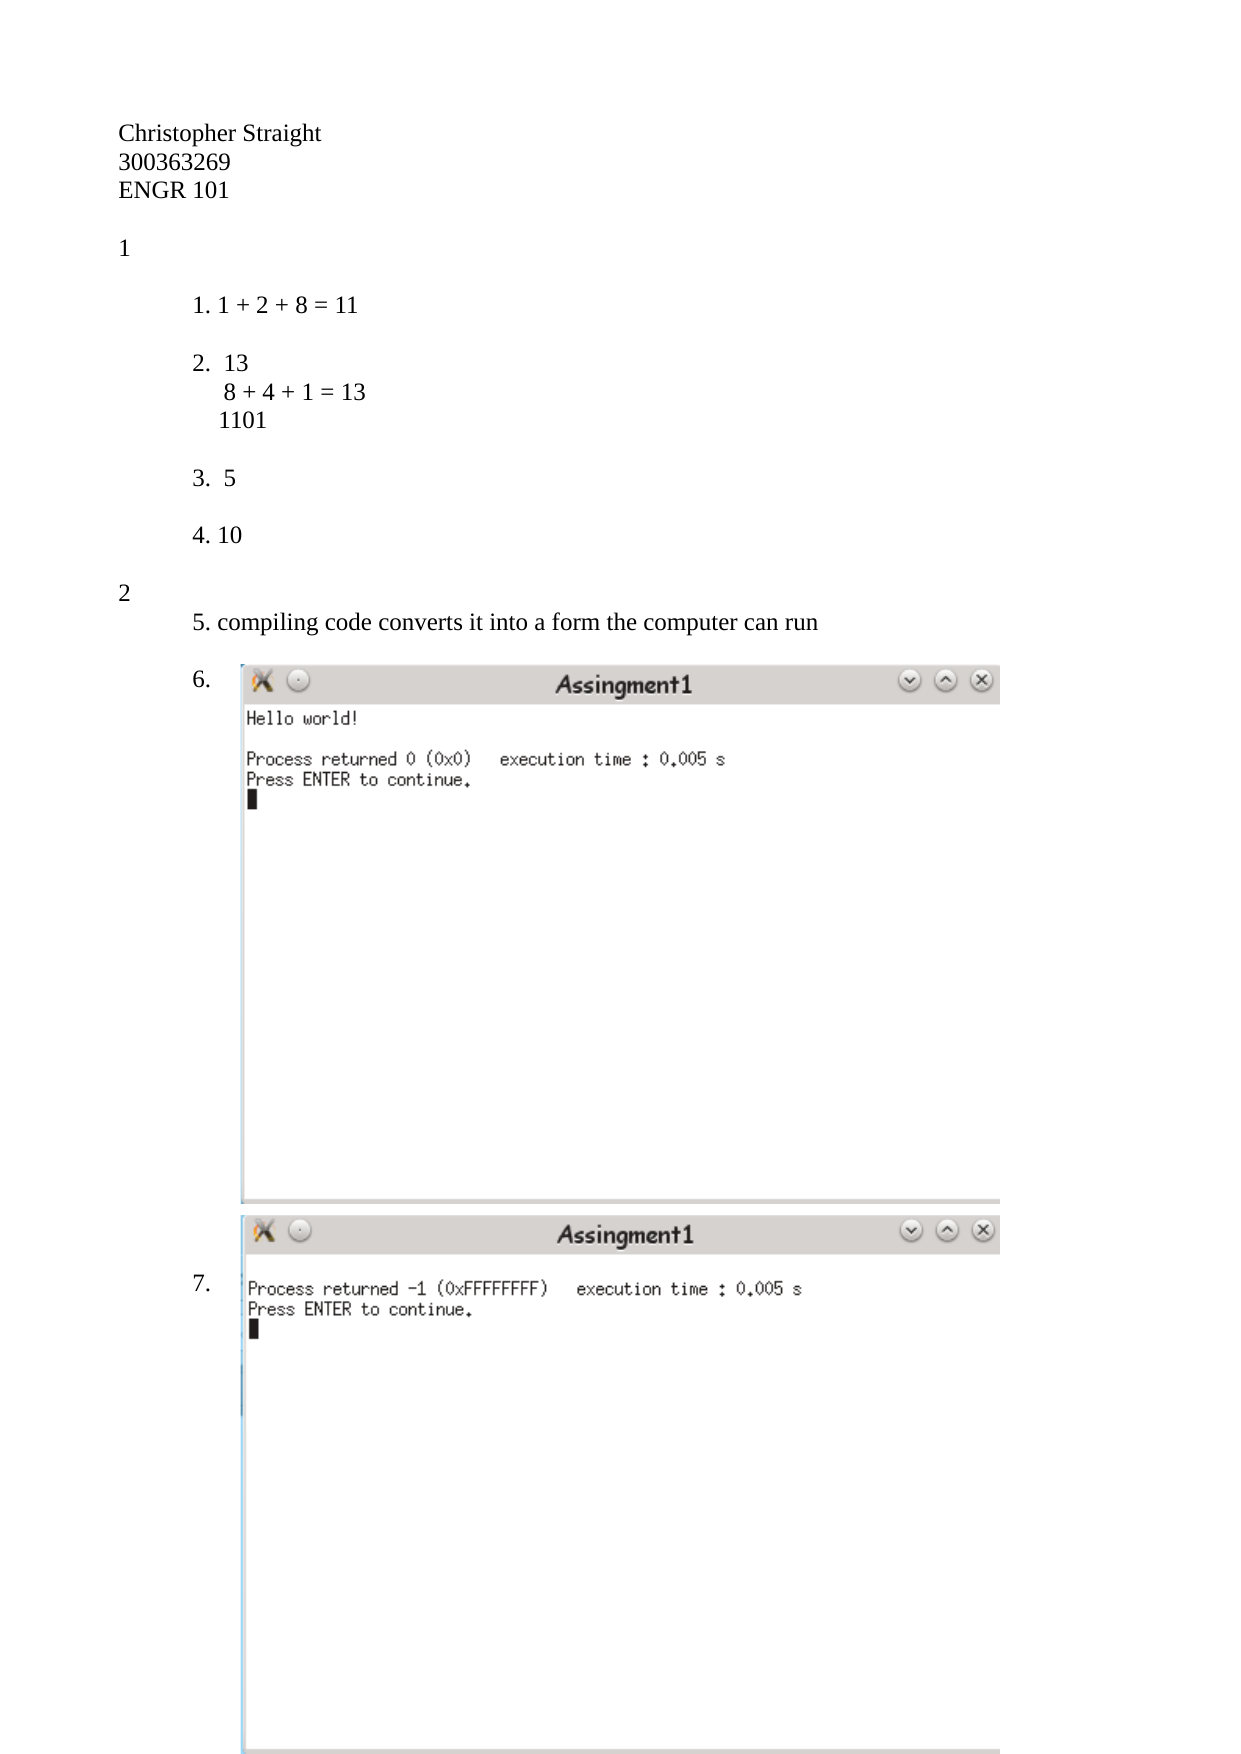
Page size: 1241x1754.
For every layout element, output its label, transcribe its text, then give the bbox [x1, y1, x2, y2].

text 2 [118, 578, 1122, 607]
text 1101 [118, 406, 1122, 434]
text [1000, 664, 1122, 693]
text [1000, 1268, 1122, 1297]
text 3. 5 [118, 463, 1122, 492]
picture [240, 664, 1000, 1204]
text 8 + 4 + 1 = 13 [118, 377, 1122, 406]
text 1 [118, 233, 1122, 262]
text 4. 10 [118, 521, 1122, 549]
text ENGR 101 [118, 176, 1122, 204]
picture [240, 1215, 1000, 1754]
text 6. [118, 664, 240, 693]
text 300363269 [118, 147, 1122, 176]
text 1. 1 + 2 + 8 = 11 [118, 291, 1122, 319]
text 7. [118, 1268, 240, 1297]
text 5. compiling code converts it into a form the computer can run [118, 607, 1122, 636]
text Christopher Straight [118, 118, 1122, 147]
text 2. 13 [118, 348, 1122, 377]
